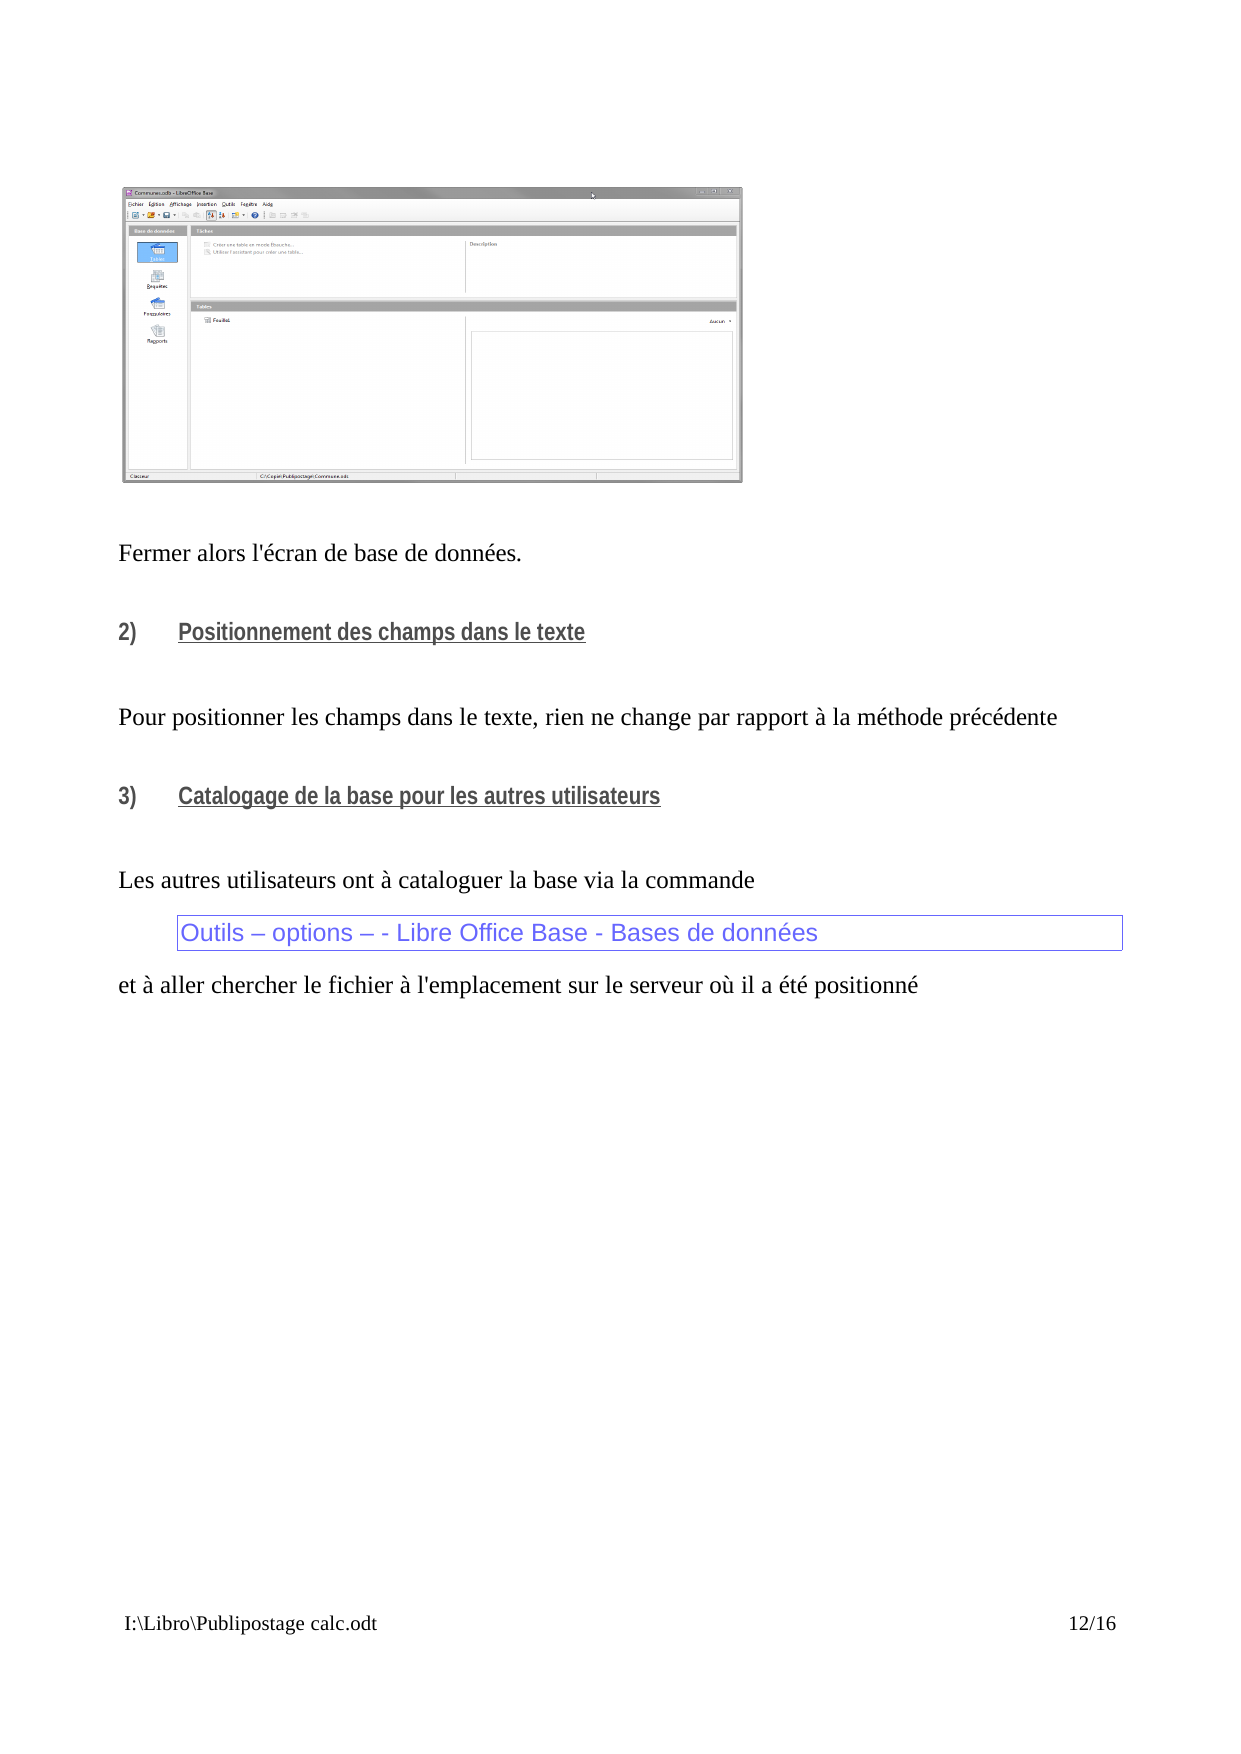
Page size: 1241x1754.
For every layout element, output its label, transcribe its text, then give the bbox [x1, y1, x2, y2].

text Outils – options – - Libre Office Base - Bases de données [178, 916, 1122, 950]
text Pour positionner les champs dans le texte, rien ne change par rapport à la méthode précédente [118, 702, 1122, 731]
picture [122, 187, 743, 483]
subtitle Catalogage de la base pour les autres utilisateurs [118, 781, 1122, 809]
text Fermer alors l'écran de base de données. [118, 538, 1122, 567]
text Les autres utilisateurs ont à cataloguer la base via la commande [118, 865, 1122, 894]
subtitle Positionnement des champs dans le texte [118, 617, 1122, 646]
text et à aller chercher le fichier à l'emplacement sur le serveur où il a été positionné [118, 970, 1122, 999]
